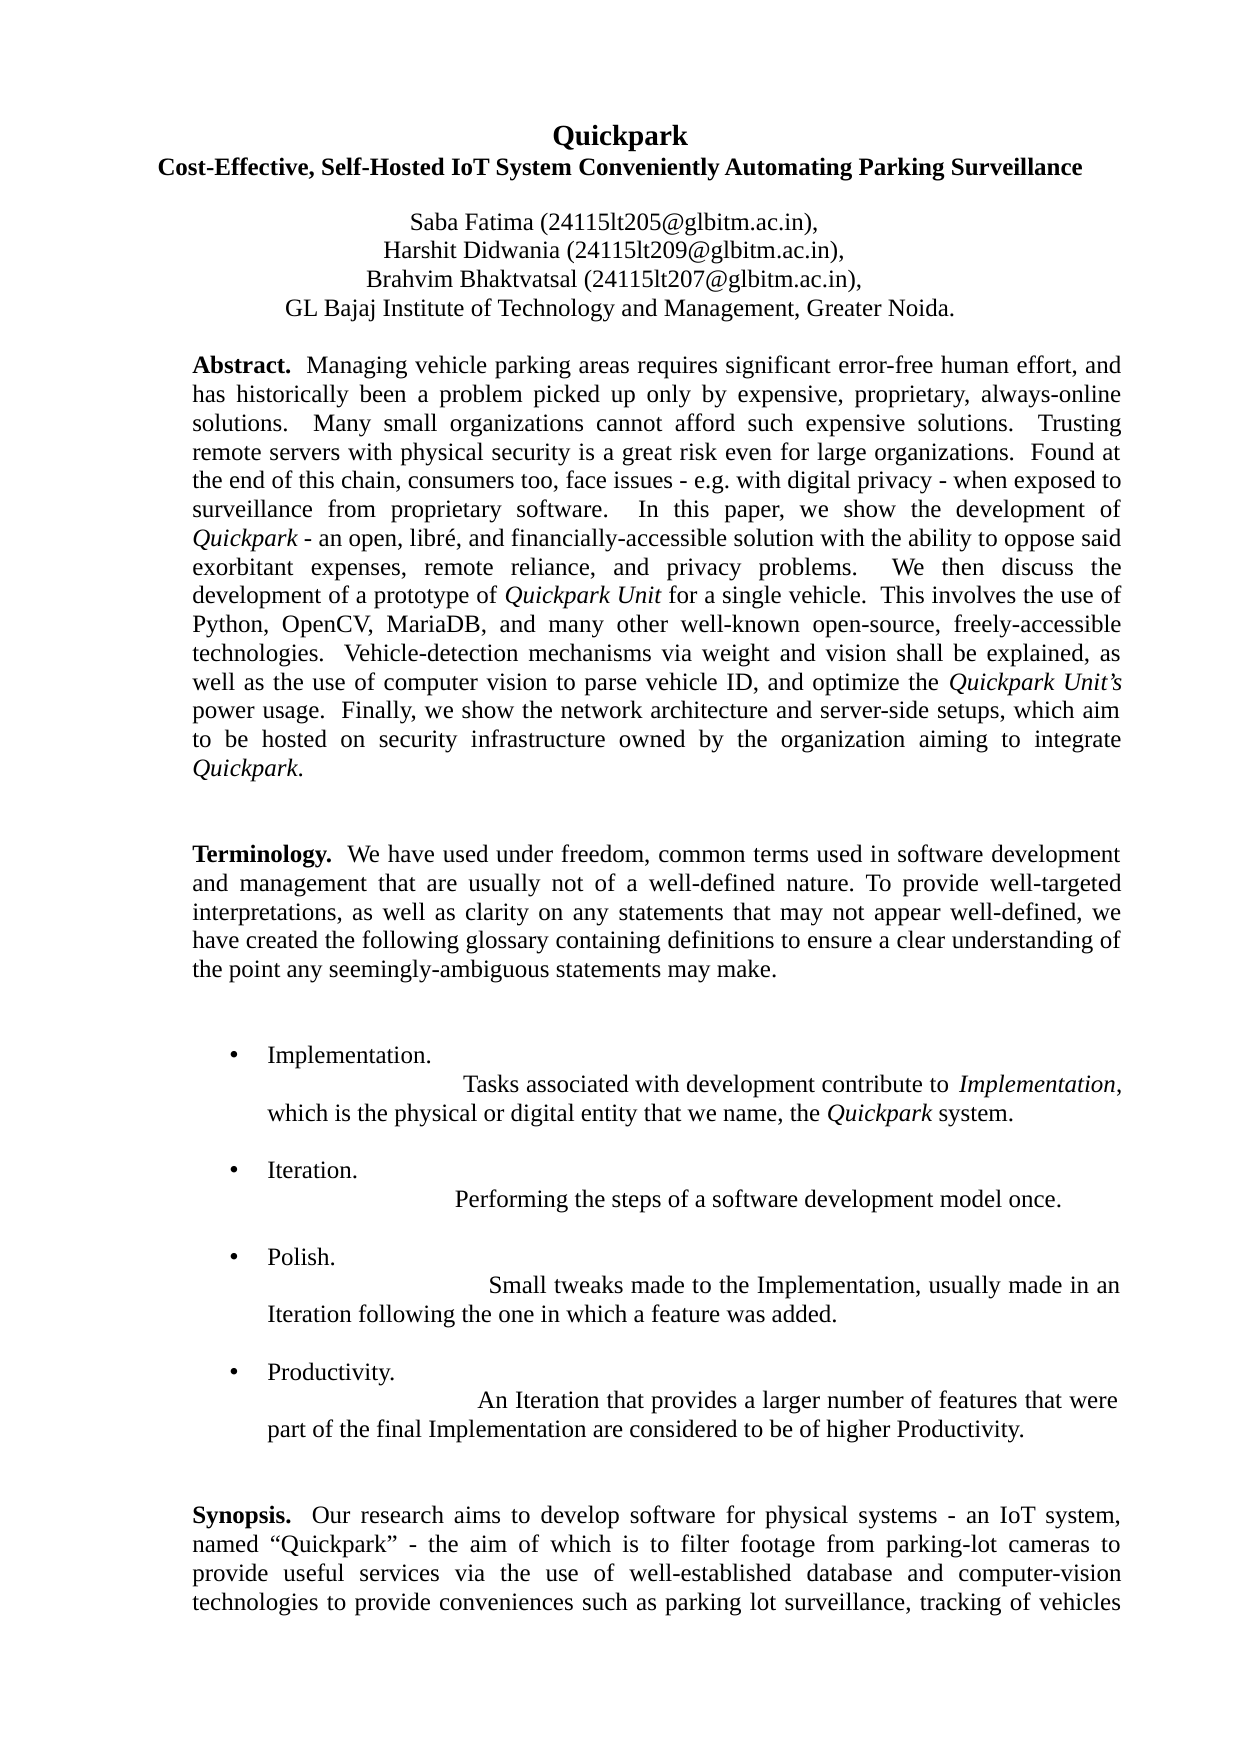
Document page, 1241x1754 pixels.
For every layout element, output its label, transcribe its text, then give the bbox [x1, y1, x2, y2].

list Polish. Small tweaks made to the Implementation, usually made in an Iteration following the one in which a feature was added. [229, 1242, 1122, 1328]
text GL Bajaj Institute of Technology and Management, Greater Noida. [118, 293, 1122, 322]
list Iteration. Performing the steps of a software development model once. [229, 1156, 1122, 1213]
list Productivity. An Iteration that provides a larger number of features that were part of the final Implementation are considered to be of higher Productivity. [229, 1357, 1122, 1443]
text Abstract. Managing vehicle parking areas requires significant error-free human effort, and has historically been a problem picked up only by expensive, proprietary, always-online solutions. Many small organizations cannot afford such expensive solutions. Trusting remote servers with physical security is a great risk even for large organizations. Found at the end of this chain, consumers too, face issues - e.g. with digital privacy - when exposed to surveillance from proprietary software. In this paper, we show the development of Quickpark - an open, libré, and financially-accessible solution with the ability to oppose said exorbitant expenses, remote reliance, and privacy problems. We then discuss the development of a prototype of Quickpark Unit for a single vehicle. This involves the use of Python, OpenCV, MariaDB, and many other well-known open-source, freely-accessible technologies. Vehicle-detection mechanisms via weight and vision shall be explained, as well as the use of computer vision to parse vehicle ID, and optimize the Quickpark Unit’s power usage. Finally, we show the network architecture and server-side setups, which aim to be hosted on security infrastructure owned by the organization aiming to integrate Quickpark. [192, 351, 1122, 782]
text Brahvim Bhaktvatsal (24115lt207@glbitm.ac.in), [118, 264, 1122, 293]
list Implementation. Tasks associated with development contribute to Implementation, which is the physical or digital entity that we name, the Quickpark system. [229, 1041, 1122, 1127]
text Quickpark [118, 118, 1122, 152]
text Cost-Effective, Self-Hosted IoT System Conveniently Automating Parking Surveillance [118, 152, 1122, 180]
text Terminology. We have used under freedom, common terms used in software development and management that are usually not of a well-defined nature. To provide well-targeted interpretations, as well as clarity on any statements that may not appear well-defined, we have created the following glossary containing definitions to ensure a clear understanding of the point any seemingly-ambiguous statements may make. [192, 839, 1122, 983]
text Synopsis. Our research aims to develop software for physical systems - an IoT system, named “Quickpark” - the aim of which is to filter footage from parking-lot cameras to provide useful services via the use of well-established database and computer-vision technologies to provide conveniences such as parking lot surveillance, tracking of vehicles [192, 1501, 1122, 1616]
text Saba Fatima (24115lt205@glbitm.ac.in), Harshit Didwania (24115lt209@glbitm.ac.in), [118, 207, 1122, 264]
